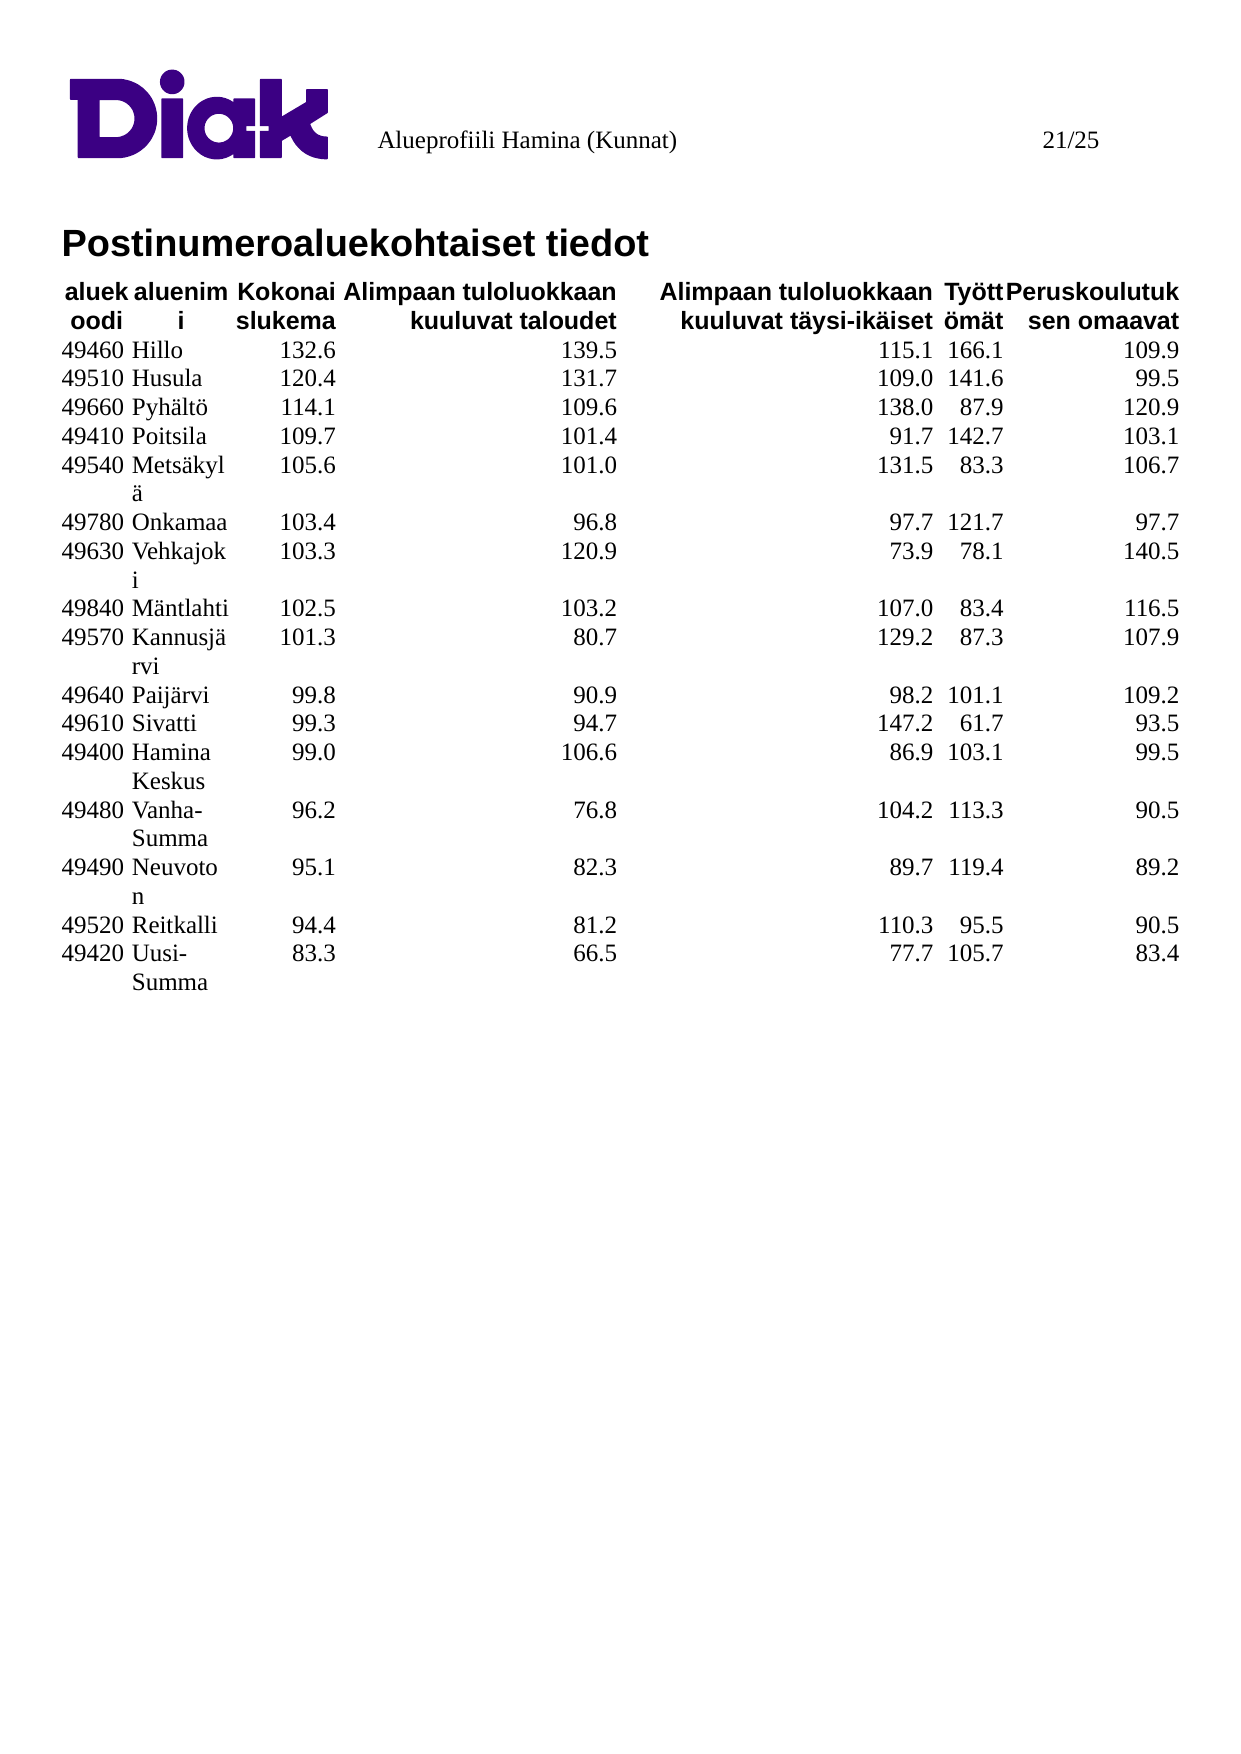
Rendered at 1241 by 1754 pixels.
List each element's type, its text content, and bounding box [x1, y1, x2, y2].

table_cell 104.2 [617, 795, 933, 852]
table_cell 49840 [61, 594, 132, 622]
table_cell 94.4 [230, 910, 336, 938]
table_cell 49640 [61, 680, 132, 708]
table_cell 139.5 [336, 335, 617, 363]
table_cell 105.6 [230, 450, 336, 507]
subtitle Postinumeroaluekohtaiset tiedot [61, 221, 1179, 265]
table_cell 101.0 [336, 450, 617, 507]
table_header Kokonaislukema [230, 277, 336, 335]
table_cell 90.5 [1003, 795, 1179, 852]
table_cell Hamina Keskus [132, 737, 230, 795]
table_cell 107.9 [1003, 622, 1179, 680]
table_cell Reitkalli [132, 910, 230, 938]
table_cell 49490 [61, 852, 132, 910]
table_cell 49660 [61, 392, 132, 421]
table_cell 95.1 [230, 852, 336, 910]
table_cell 120.4 [230, 364, 336, 392]
table_cell Kannusjärvi [132, 622, 230, 680]
table_cell 93.5 [1003, 709, 1179, 737]
table_cell 49460 [61, 335, 132, 363]
table_cell 87.3 [933, 622, 1003, 680]
table_cell 77.7 [617, 939, 933, 996]
table_cell Husula [132, 364, 230, 392]
table_cell 119.4 [933, 852, 1003, 910]
table_cell Metsäkylä [132, 450, 230, 507]
table_cell 99.5 [1003, 737, 1179, 795]
table_cell 99.3 [230, 709, 336, 737]
table_cell 110.3 [617, 910, 933, 938]
table_cell 81.2 [336, 910, 617, 938]
table_cell Hillo [132, 335, 230, 363]
table_cell 94.7 [336, 709, 617, 737]
table_cell 98.2 [617, 680, 933, 708]
table_cell 87.9 [933, 392, 1003, 421]
table_cell 90.9 [336, 680, 617, 708]
table_cell Paijärvi [132, 680, 230, 708]
table_cell 107.0 [617, 594, 933, 622]
table_cell Mäntlahti [132, 594, 230, 622]
table_cell 49480 [61, 795, 132, 852]
table_cell 103.4 [230, 507, 336, 536]
table_cell 131.7 [336, 364, 617, 392]
table_header aluekoodi [61, 277, 132, 335]
table_cell Neuvoton [132, 852, 230, 910]
table_cell 101.4 [336, 421, 617, 450]
table_cell 96.8 [336, 507, 617, 536]
table_cell 78.1 [933, 536, 1003, 593]
table_cell 89.2 [1003, 852, 1179, 910]
table_cell 147.2 [617, 709, 933, 737]
table_cell 49410 [61, 421, 132, 450]
table_cell 116.5 [1003, 594, 1179, 622]
table_cell 82.3 [336, 852, 617, 910]
table_cell Vehkajoki [132, 536, 230, 593]
table_cell 166.1 [933, 335, 1003, 363]
table_cell 103.1 [933, 737, 1003, 795]
table_cell 49610 [61, 709, 132, 737]
table_cell 106.7 [1003, 450, 1179, 507]
table_cell 99.0 [230, 737, 336, 795]
table_cell 97.7 [1003, 507, 1179, 536]
table_header Työttömät [933, 277, 1003, 335]
table_cell Vanha-Summa [132, 795, 230, 852]
table_cell 89.7 [617, 852, 933, 910]
table_cell 103.3 [230, 536, 336, 593]
table_cell 49520 [61, 910, 132, 938]
table_cell 83.3 [230, 939, 336, 996]
table_cell 105.7 [933, 939, 1003, 996]
table_cell 102.5 [230, 594, 336, 622]
table_cell 120.9 [336, 536, 617, 593]
table_cell 141.6 [933, 364, 1003, 392]
table_cell 66.5 [336, 939, 617, 996]
table_cell 101.3 [230, 622, 336, 680]
table_cell 131.5 [617, 450, 933, 507]
table_cell 109.9 [1003, 335, 1179, 363]
table_cell 99.5 [1003, 364, 1179, 392]
table_cell Uusi-Summa [132, 939, 230, 996]
table_cell 106.6 [336, 737, 617, 795]
table_cell 115.1 [617, 335, 933, 363]
table_cell 49540 [61, 450, 132, 507]
table_cell 142.7 [933, 421, 1003, 450]
table_cell 97.7 [617, 507, 933, 536]
table_cell 129.2 [617, 622, 933, 680]
table_cell 83.4 [933, 594, 1003, 622]
table_cell Sivatti [132, 709, 230, 737]
table_header Peruskoulutuksen omaavat [1003, 277, 1179, 335]
table_cell 83.3 [933, 450, 1003, 507]
table_cell Onkamaa [132, 507, 230, 536]
table_cell 113.3 [933, 795, 1003, 852]
table_cell 86.9 [617, 737, 933, 795]
table_cell 138.0 [617, 392, 933, 421]
table_cell 49420 [61, 939, 132, 996]
table_cell 49510 [61, 364, 132, 392]
table_cell 91.7 [617, 421, 933, 450]
table_header Alimpaan tuloluokkaan kuuluvat täysi-ikäiset [617, 277, 933, 335]
table_cell 80.7 [336, 622, 617, 680]
table_header aluenimi [132, 277, 230, 335]
table_cell Poitsila [132, 421, 230, 450]
table_cell Pyhältö [132, 392, 230, 421]
table_cell 121.7 [933, 507, 1003, 536]
table_cell 90.5 [1003, 910, 1179, 938]
table_cell 49630 [61, 536, 132, 593]
table_cell 76.8 [336, 795, 617, 852]
table_cell 132.6 [230, 335, 336, 363]
table_header Alimpaan tuloluokkaan kuuluvat taloudet [336, 277, 617, 335]
table_cell 103.1 [1003, 421, 1179, 450]
table_cell 95.5 [933, 910, 1003, 938]
table_cell 114.1 [230, 392, 336, 421]
table_cell 96.2 [230, 795, 336, 852]
table_cell 109.0 [617, 364, 933, 392]
table_cell 83.4 [1003, 939, 1179, 996]
table_cell 101.1 [933, 680, 1003, 708]
table_cell 61.7 [933, 709, 1003, 737]
table_cell 120.9 [1003, 392, 1179, 421]
table_cell 99.8 [230, 680, 336, 708]
table_cell 73.9 [617, 536, 933, 593]
table_cell 49400 [61, 737, 132, 795]
table_cell 109.7 [230, 421, 336, 450]
table_cell 49570 [61, 622, 132, 680]
table_cell 140.5 [1003, 536, 1179, 593]
table_cell 49780 [61, 507, 132, 536]
table_cell 109.6 [336, 392, 617, 421]
table_cell 103.2 [336, 594, 617, 622]
table_cell 109.2 [1003, 680, 1179, 708]
